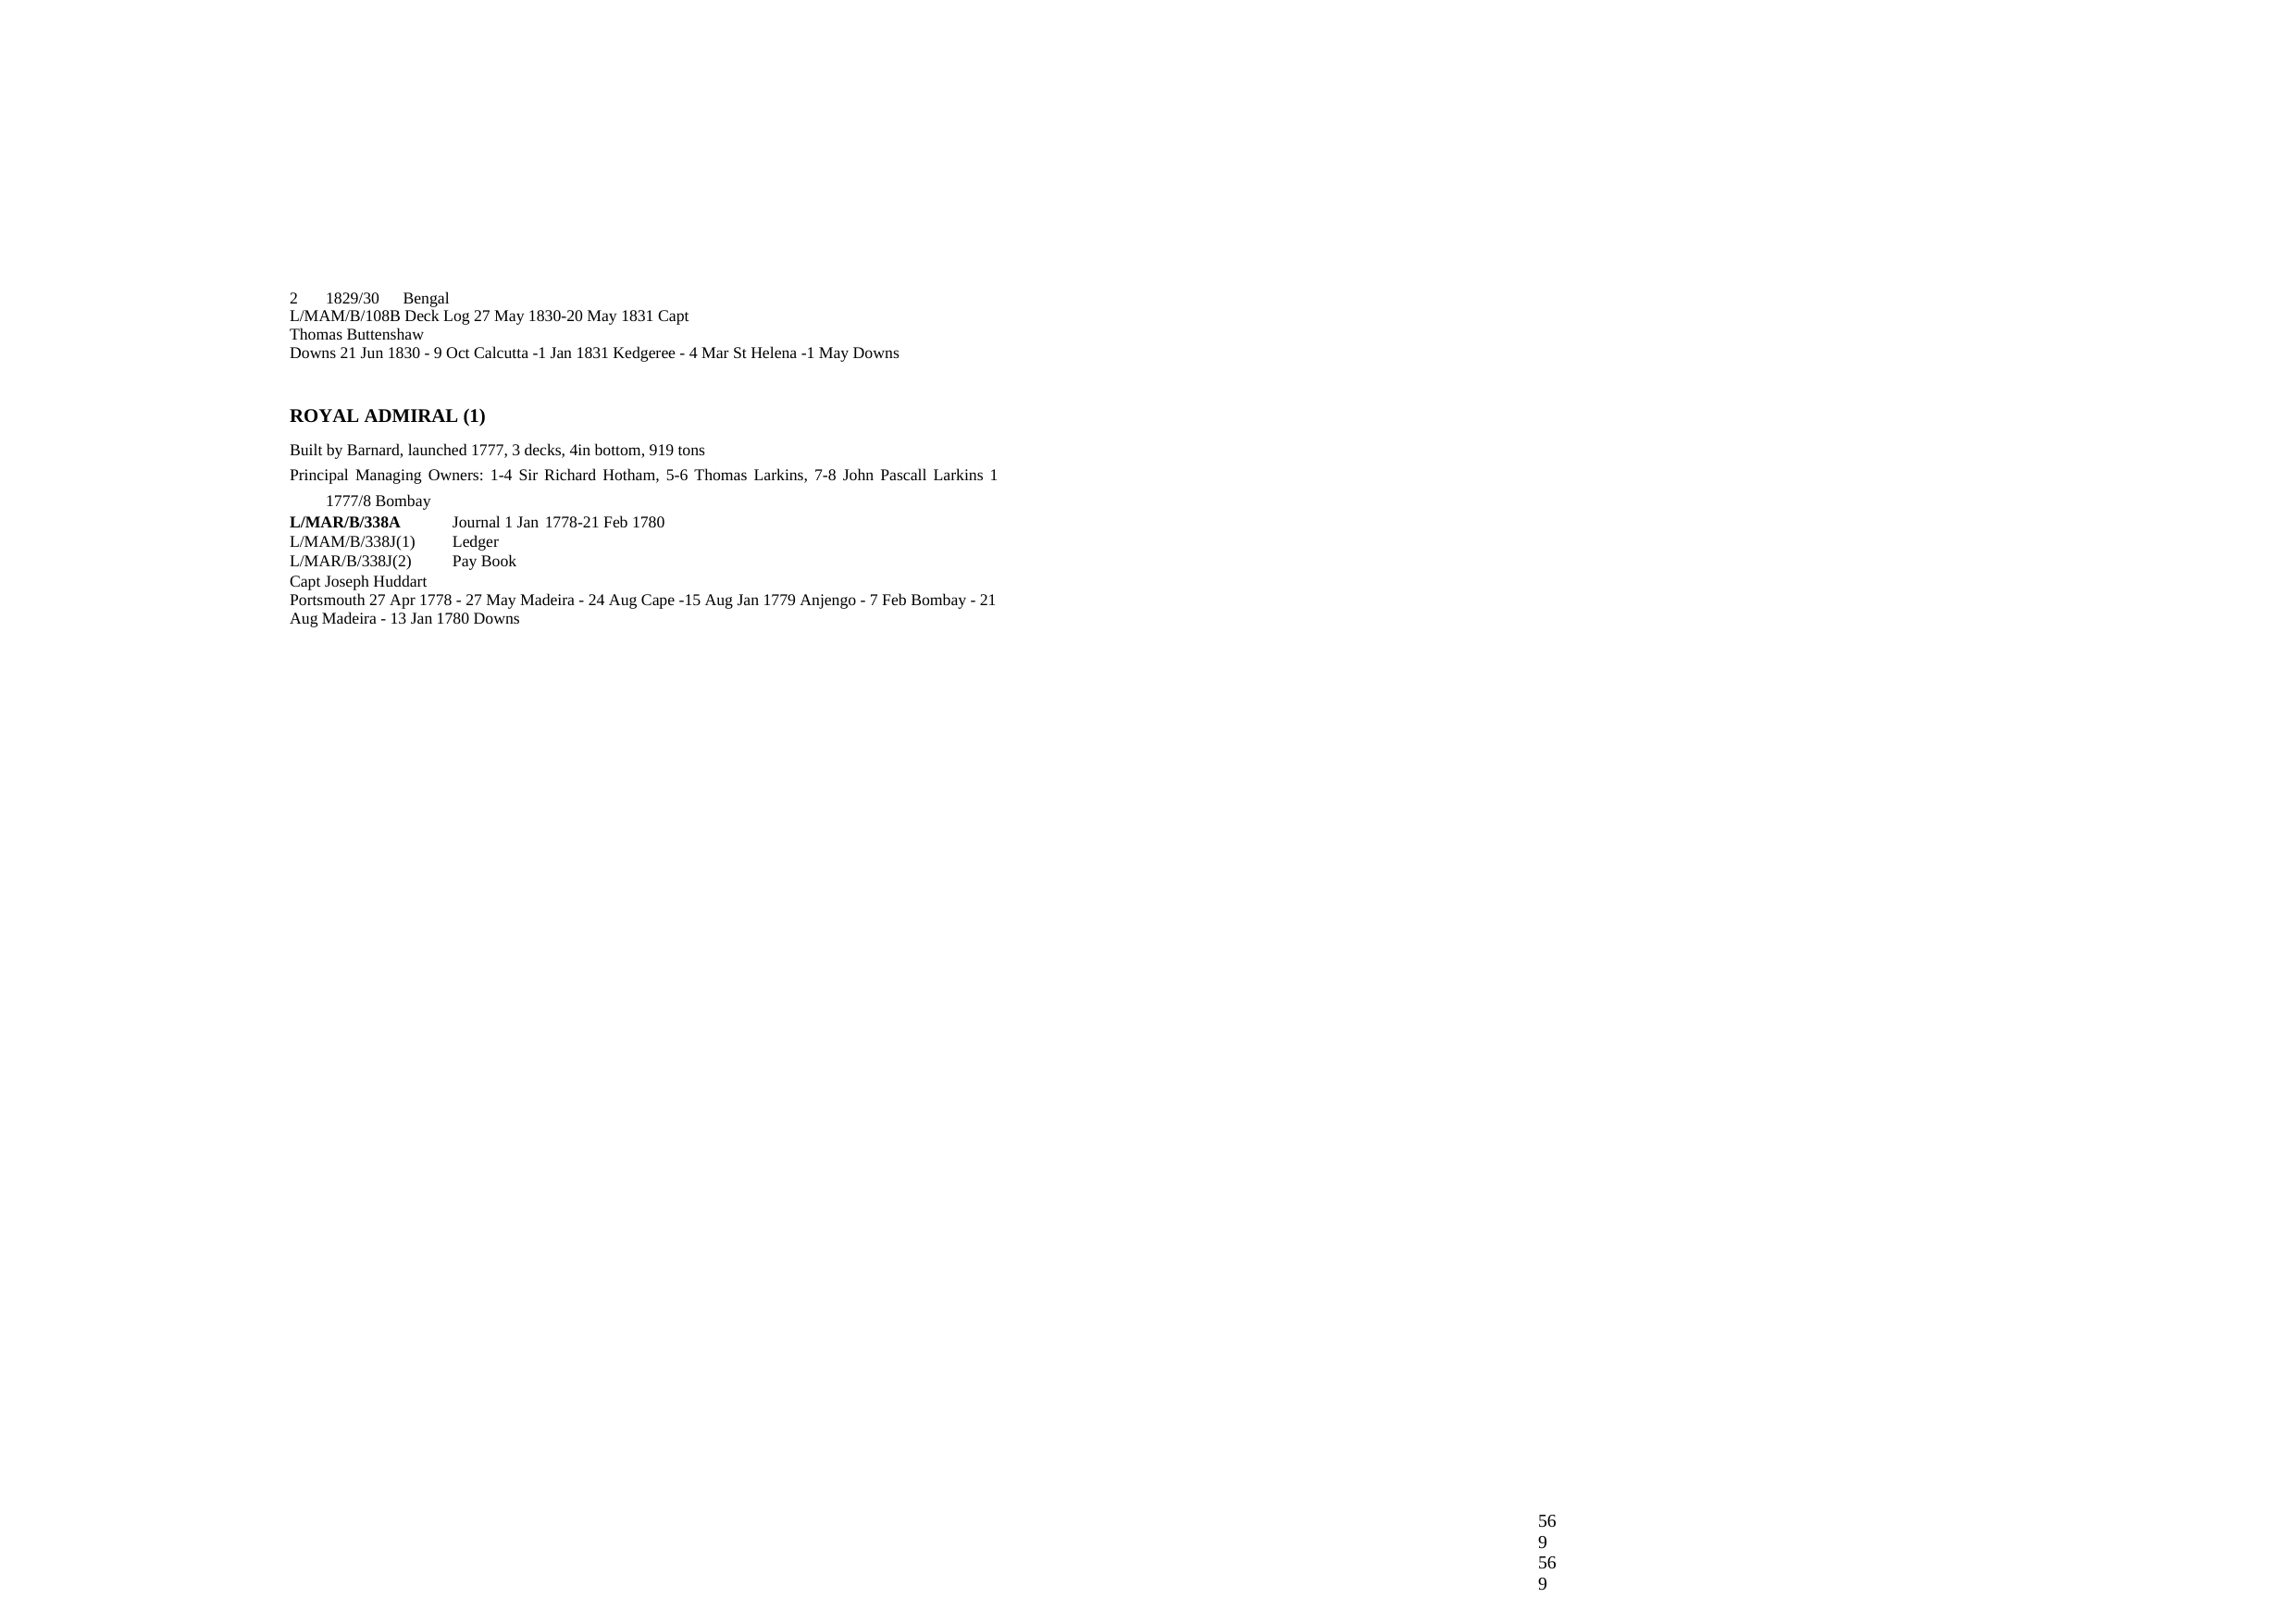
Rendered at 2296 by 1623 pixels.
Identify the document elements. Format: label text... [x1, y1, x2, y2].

text L/MAR/B/338A Journal 1 Jan 1778-21 Feb 1780 [290, 512, 999, 532]
text L/MAM/B/338J(1) Ledger [290, 532, 999, 551]
text Downs 21 Jun 1830 - 9 Oct Calcutta -1 Jan 1831 Kedgeree - 4 Mar St Helena -1 May Downs [290, 344, 999, 362]
text L/MAR/B/338J(2) Pay Book [290, 551, 999, 571]
text Capt Joseph Huddart [290, 571, 999, 590]
list 1829/30 Bengal [290, 289, 999, 307]
subtitle ROYAL ADMIRAL (1) [290, 405, 999, 427]
text Portsmouth 27 Apr 1778 - 27 May Madeira - 24 Aug Cape -15 Aug Jan 1779 Anjengo - 7 Feb Bombay - 21 Aug Madeira - 13 Jan 1780 Downs [290, 590, 999, 627]
text L/MAM/B/108B Deck Log 27 May 1830-20 May 1831 Capt Thomas Buttenshaw [290, 307, 727, 344]
text Principal Managing Owners: 1-4 Sir Richard Hotham, 5-6 Thomas Larkins, 7-8 John Pascall Larkins 1 1777/8 Bombay [290, 459, 999, 512]
text Built by Barnard, launched 1777, 3 decks, 4in bottom, 919 tons [290, 441, 999, 459]
